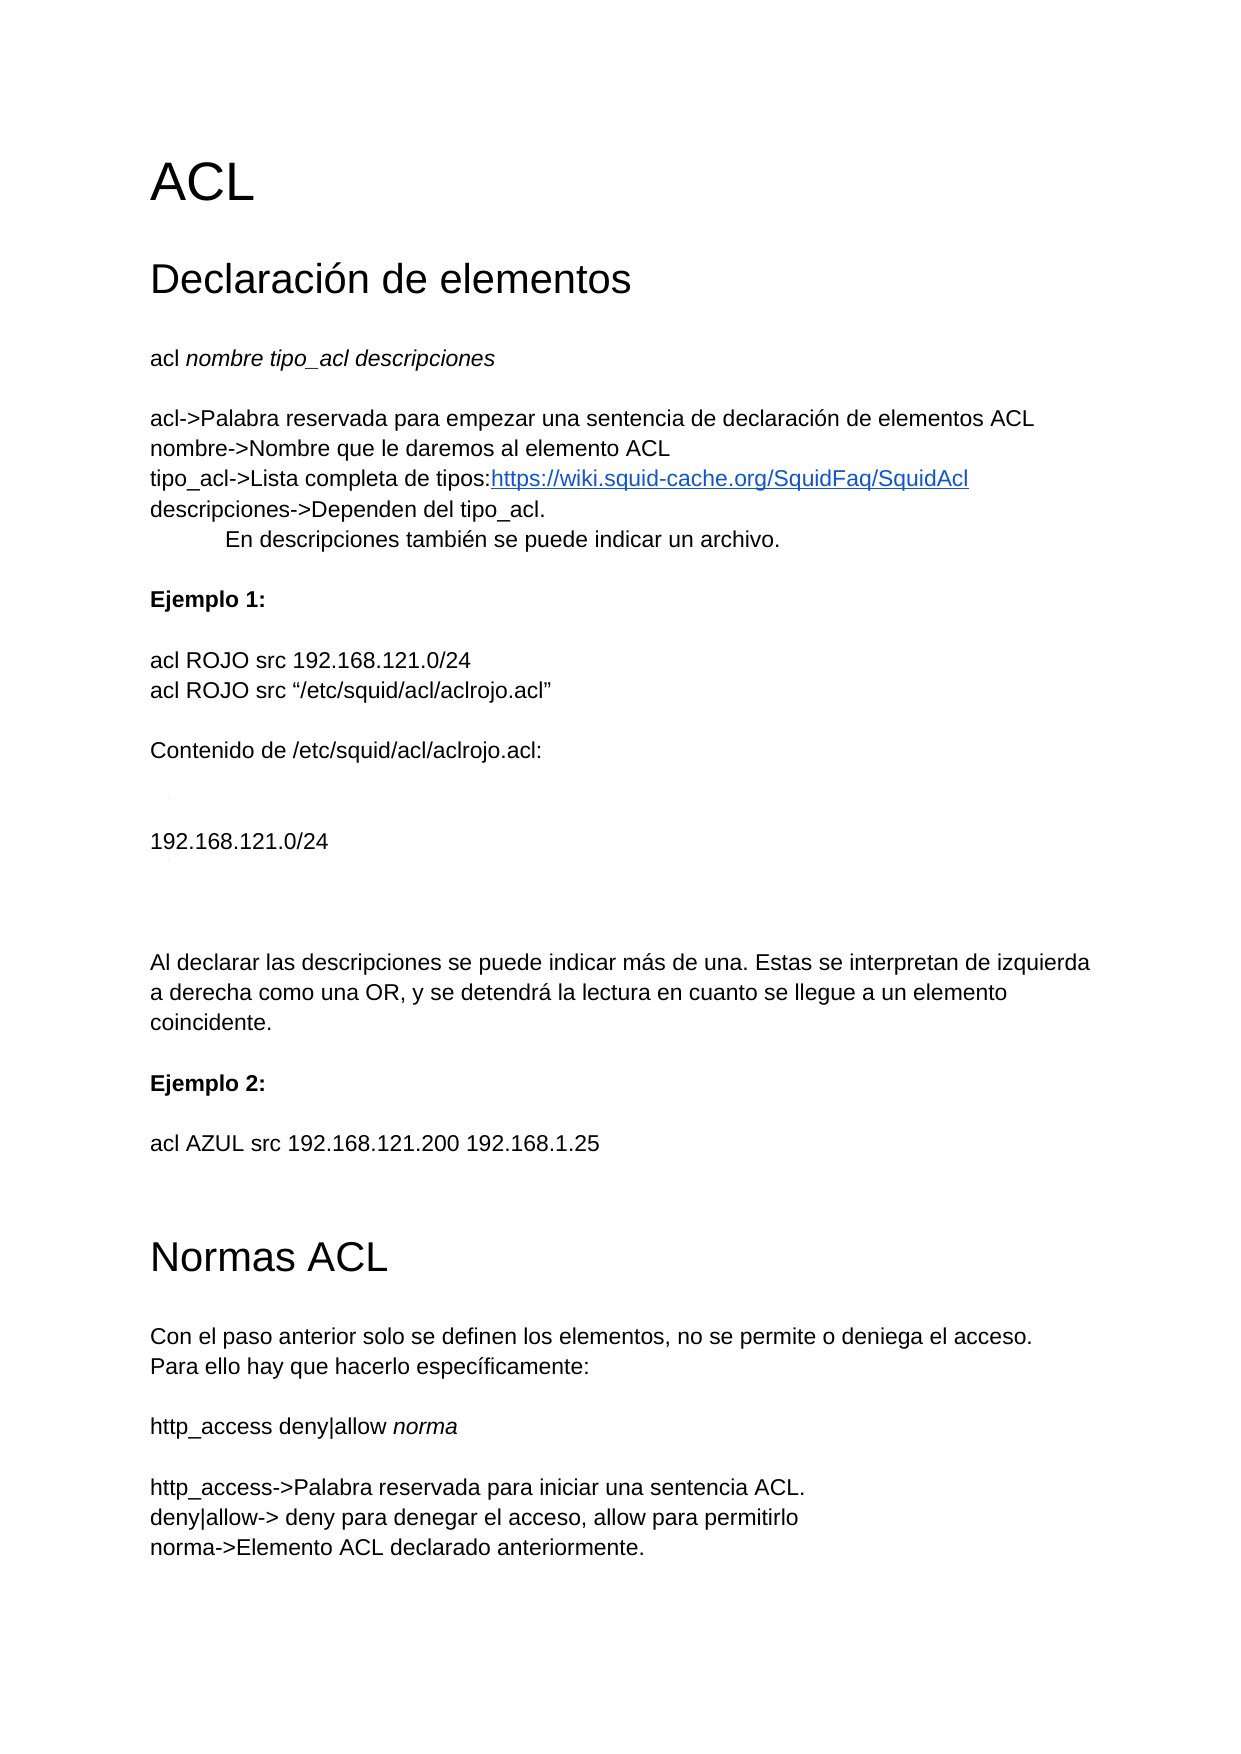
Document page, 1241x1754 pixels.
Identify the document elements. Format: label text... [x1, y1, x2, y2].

subtitle Declaración de elementos [150, 254, 1090, 302]
text acl ROJO src 192.168.121.0/24 [150, 647, 1090, 673]
title ACL [150, 150, 1090, 212]
text nombre->Nombre que le daremos al elemento ACL [150, 435, 1090, 462]
text acl AZUL src 192.168.121.200 192.168.1.25 [150, 1130, 1090, 1156]
text acl nombre tipo_acl descripciones [150, 344, 1090, 371]
text Al declarar las descripciones se puede indicar más de una. Estas se interpretan de izquierda a derecha como una OR, y se detendrá la lectura en cuanto se llegue a un elemento coincidente. [150, 949, 1090, 1036]
subtitle Normas ACL [150, 1232, 1090, 1280]
text deny|allow-> deny para denegar el acceso, allow para permitirlo [150, 1504, 1090, 1530]
text descripciones->Dependen del tipo_acl. [150, 496, 1090, 522]
text Ejemplo 2: [150, 1069, 1090, 1096]
text acl ROJO src “/etc/squid/acl/aclrojo.acl” [150, 677, 1090, 703]
text http_access deny|allow norma [150, 1413, 1090, 1440]
text Contenido de /etc/squid/acl/aclrojo.acl: [150, 737, 1090, 764]
text En descripciones también se puede indicar un archivo. [150, 526, 1090, 552]
text Ejemplo 1: [150, 586, 1090, 613]
text norma->Elemento ACL declarado anteriormente. [150, 1534, 1090, 1561]
text http_access->Palabra reservada para iniciar una sentencia ACL. [150, 1474, 1090, 1500]
text Con el paso anterior solo se definen los elementos, no se permite o deniega el acceso. [150, 1323, 1090, 1349]
text 192.168.121.0/24 [150, 828, 1090, 854]
text tipo_acl->Lista completa de tipos:https://wiki.squid-cache.org/SquidFaq/SquidAcl [150, 465, 1090, 492]
text Para ello hay que hacerlo específicamente: [150, 1353, 1090, 1379]
text acl->Palabra reservada para empezar una sentencia de declaración de elementos ACL [150, 405, 1090, 431]
